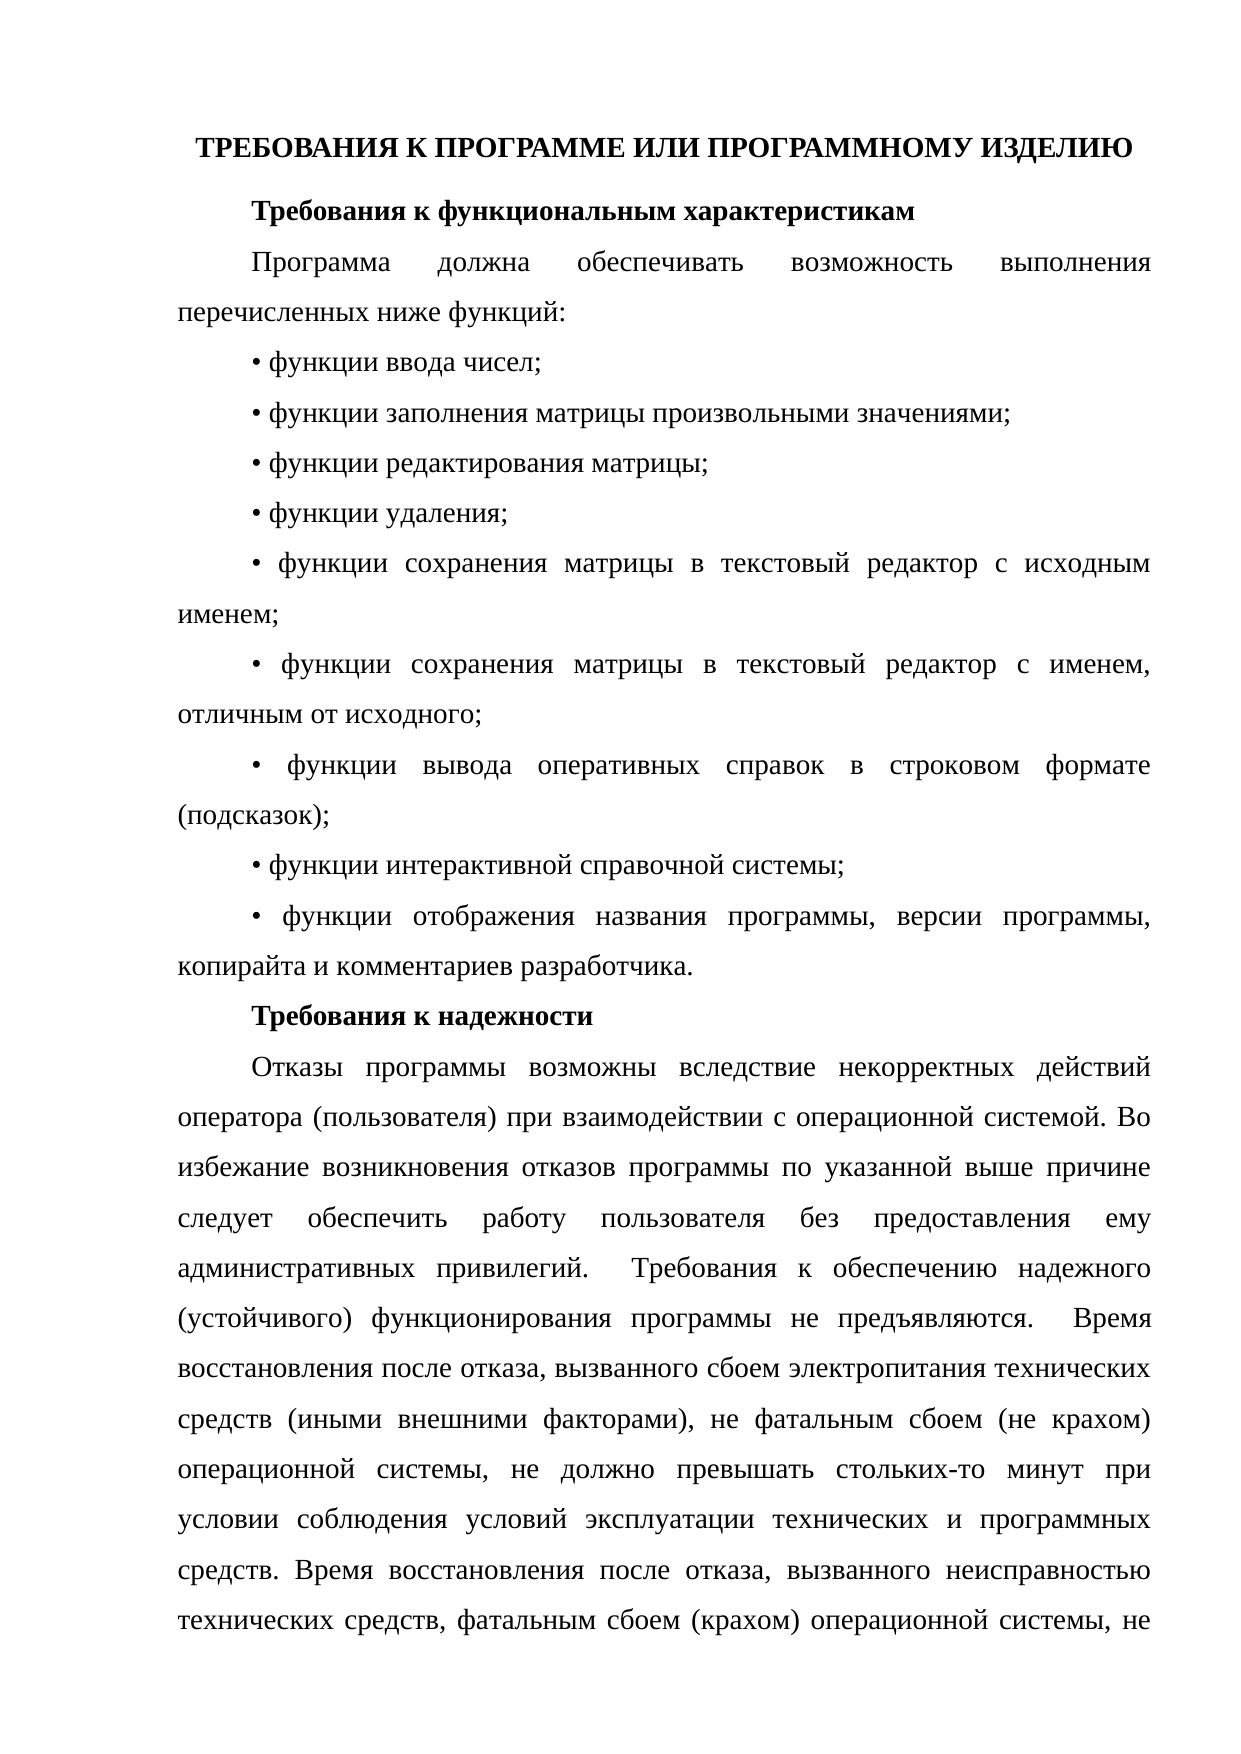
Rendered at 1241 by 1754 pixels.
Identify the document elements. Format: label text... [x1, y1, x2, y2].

text Программа должна обеспечивать возможность выполнения перечисленных ниже функций: [177, 244, 1152, 328]
text • функции ввода чисел; [177, 344, 1152, 378]
text • функции удаления; [177, 495, 1152, 529]
text • функции сохранения матрицы в текстовый редактор с исходным именем; [177, 546, 1152, 629]
text • функции отображения названия программы, версии программы, копирайта и комментариев разработчика. [177, 898, 1152, 982]
subtitle Требования к программе или программному изделию [177, 131, 1152, 164]
text • функции редактирования матрицы; [177, 445, 1152, 478]
text Отказы программы возможны вследствие некорректных действий оператора (пользователя) при взаимодействии с операционной системой. Во избежание возникновения отказов программы по указанной выше причине следует обеспечить работу пользователя без предоставления ему административных привилегий. Требования к обеспечению надежного (устойчивого) функционирования программы не предъявляются. Время восстановления после отказа, вызванного сбоем электропитания технических средств (иными внешними факторами), не фатальным сбоем (не крахом) операционной системы, не должно превышать стольких-то минут при условии соблюдения условий эксплуатации технических и программных средств. Время восстановления после отказа, вызванного неисправностью технических средств, фатальным сбоем (крахом) операционной системы, не [177, 1049, 1152, 1636]
text • функции сохранения матрицы в текстовый редактор с именем, отличным от исходного; [177, 646, 1152, 730]
subtitle Требования к надежности [177, 998, 1152, 1032]
text • функции вывода оперативных справок в строковом формате (подсказок); [177, 747, 1152, 831]
text • функции заполнения матрицы произвольными значениями; [177, 395, 1152, 428]
text • функции интерактивной справочной системы; [177, 847, 1152, 881]
subtitle Требования к функциональным характеристикам [177, 193, 1152, 227]
